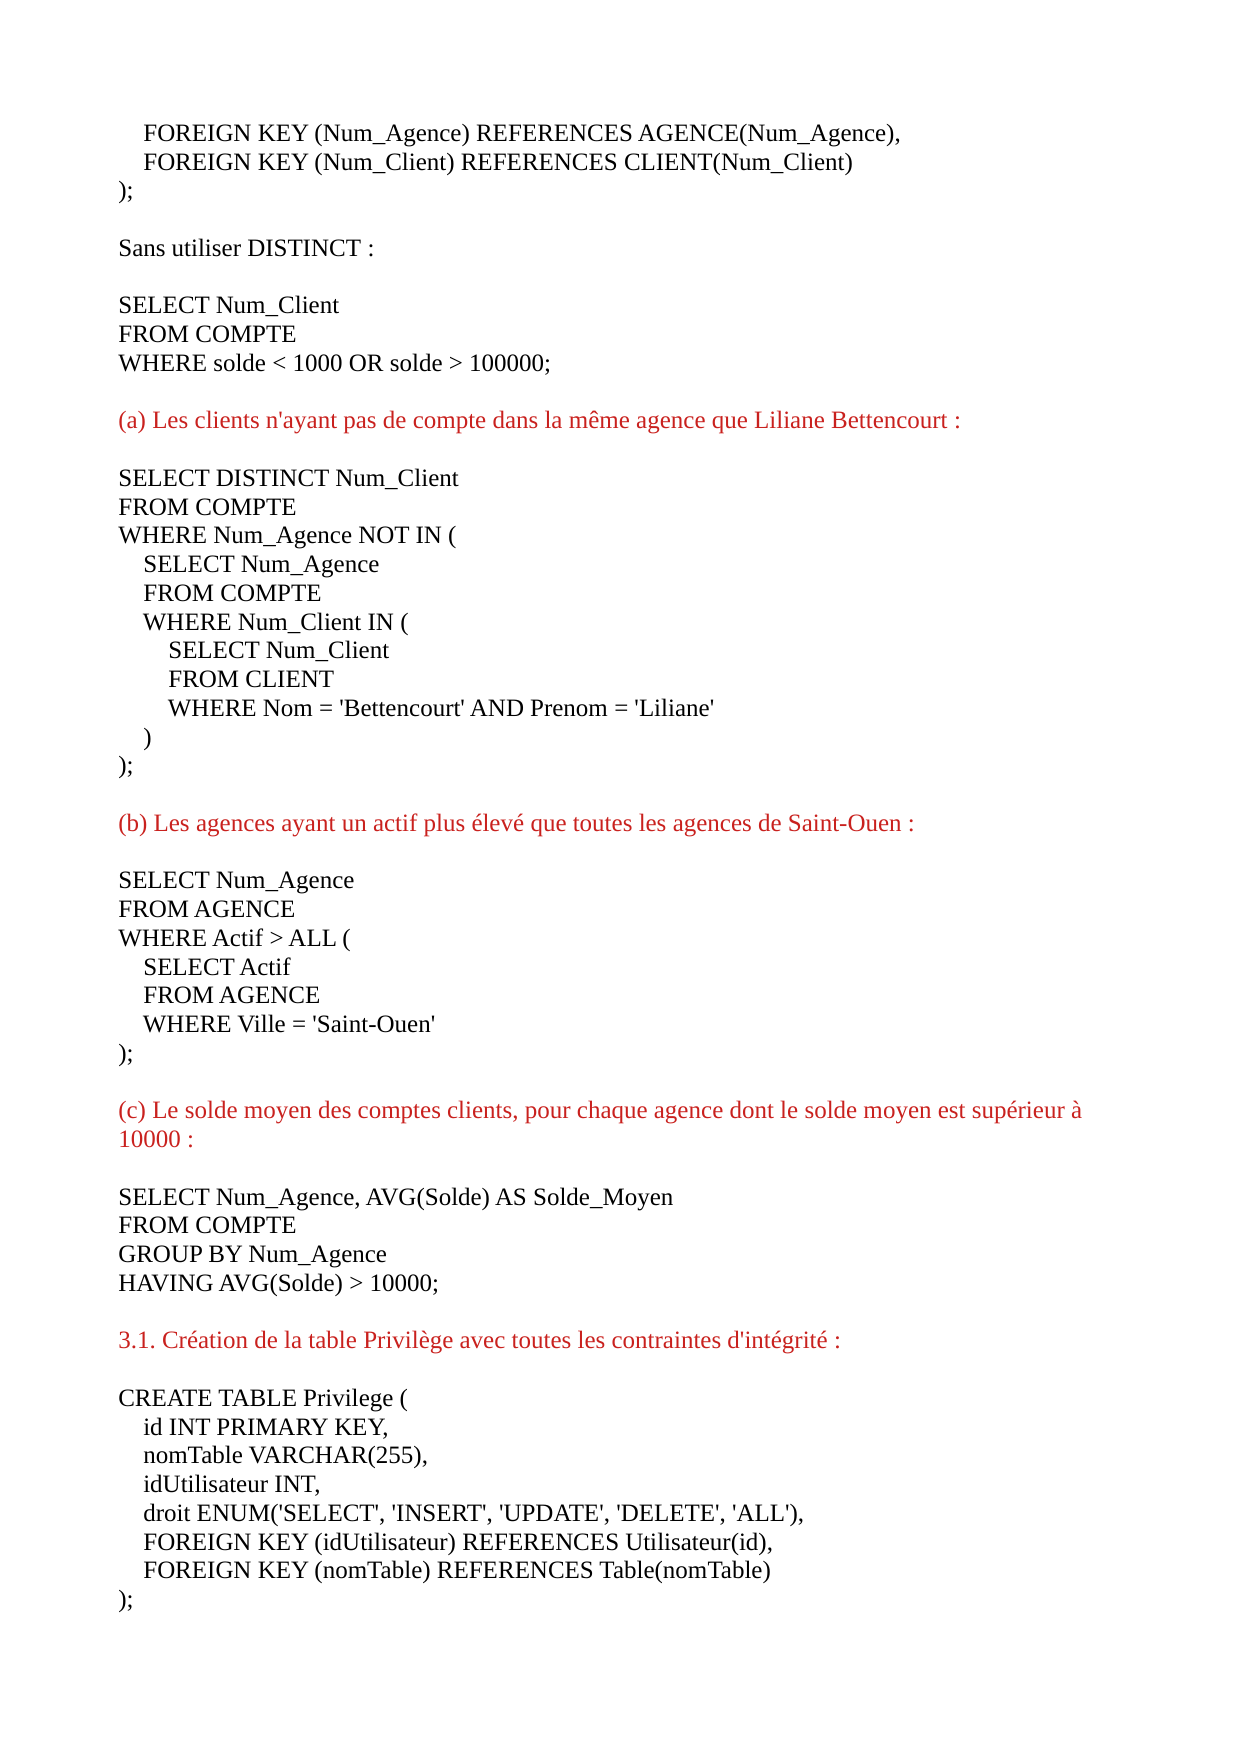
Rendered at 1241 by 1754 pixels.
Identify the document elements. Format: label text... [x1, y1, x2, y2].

text FROM COMPTE [118, 492, 1122, 521]
text ); [118, 751, 1122, 779]
text WHERE Actif > ALL ( [118, 923, 1122, 952]
text SELECT Actif [118, 952, 1122, 981]
text HAVING AVG(Solde) > 10000; [118, 1268, 1122, 1297]
text ) [118, 722, 1122, 751]
text id INT PRIMARY KEY, [118, 1412, 1122, 1441]
text FOREIGN KEY (nomTable) REFERENCES Table(nomTable) [118, 1556, 1122, 1584]
text (b) Les agences ayant un actif plus élevé que toutes les agences de Saint-Ouen : [118, 808, 1122, 837]
text SELECT Num_Agence [118, 549, 1122, 578]
text SELECT DISTINCT Num_Client [118, 463, 1122, 492]
text FROM COMPTE [118, 578, 1122, 607]
text FROM AGENCE [118, 981, 1122, 1009]
text FROM CLIENT [118, 664, 1122, 693]
text Sans utiliser DISTINCT : [118, 233, 1122, 262]
text FOREIGN KEY (idUtilisateur) REFERENCES Utilisateur(id), [118, 1527, 1122, 1556]
text WHERE solde < 1000 OR solde > 100000; [118, 348, 1122, 377]
text FROM AGENCE [118, 894, 1122, 923]
text WHERE Num_Client IN ( [118, 607, 1122, 636]
text ); [118, 176, 1122, 204]
text SELECT Num_Agence, AVG(Solde) AS Solde_Moyen [118, 1182, 1122, 1211]
text idUtilisateur INT, [118, 1469, 1122, 1498]
text FROM COMPTE [118, 1211, 1122, 1239]
text SELECT Num_Agence [118, 866, 1122, 894]
text WHERE Ville = 'Saint-Ouen' [118, 1009, 1122, 1038]
text FROM COMPTE [118, 319, 1122, 348]
text WHERE Num_Agence NOT IN ( [118, 521, 1122, 549]
text nomTable VARCHAR(255), [118, 1441, 1122, 1469]
text FOREIGN KEY (Num_Client) REFERENCES CLIENT(Num_Client) [118, 147, 1122, 176]
text SELECT Num_Client [118, 636, 1122, 664]
text ); [118, 1584, 1122, 1613]
text CREATE TABLE Privilege ( [118, 1383, 1122, 1412]
text SELECT Num_Client [118, 291, 1122, 319]
text droit ENUM('SELECT', 'INSERT', 'UPDATE', 'DELETE', 'ALL'), [118, 1498, 1122, 1527]
text (a) Les clients n'ayant pas de compte dans la même agence que Liliane Bettencourt : [118, 406, 1122, 434]
text 3.1. Création de la table Privilège avec toutes les contraintes d'intégrité : [118, 1326, 1122, 1354]
text FOREIGN KEY (Num_Agence) REFERENCES AGENCE(Num_Agence), [118, 118, 1122, 147]
text (c) Le solde moyen des comptes clients, pour chaque agence dont le solde moyen est supérieur à 10000 : [118, 1096, 1122, 1153]
text ); [118, 1038, 1122, 1067]
text WHERE Nom = 'Bettencourt' AND Prenom = 'Liliane' [118, 693, 1122, 722]
text GROUP BY Num_Agence [118, 1239, 1122, 1268]
